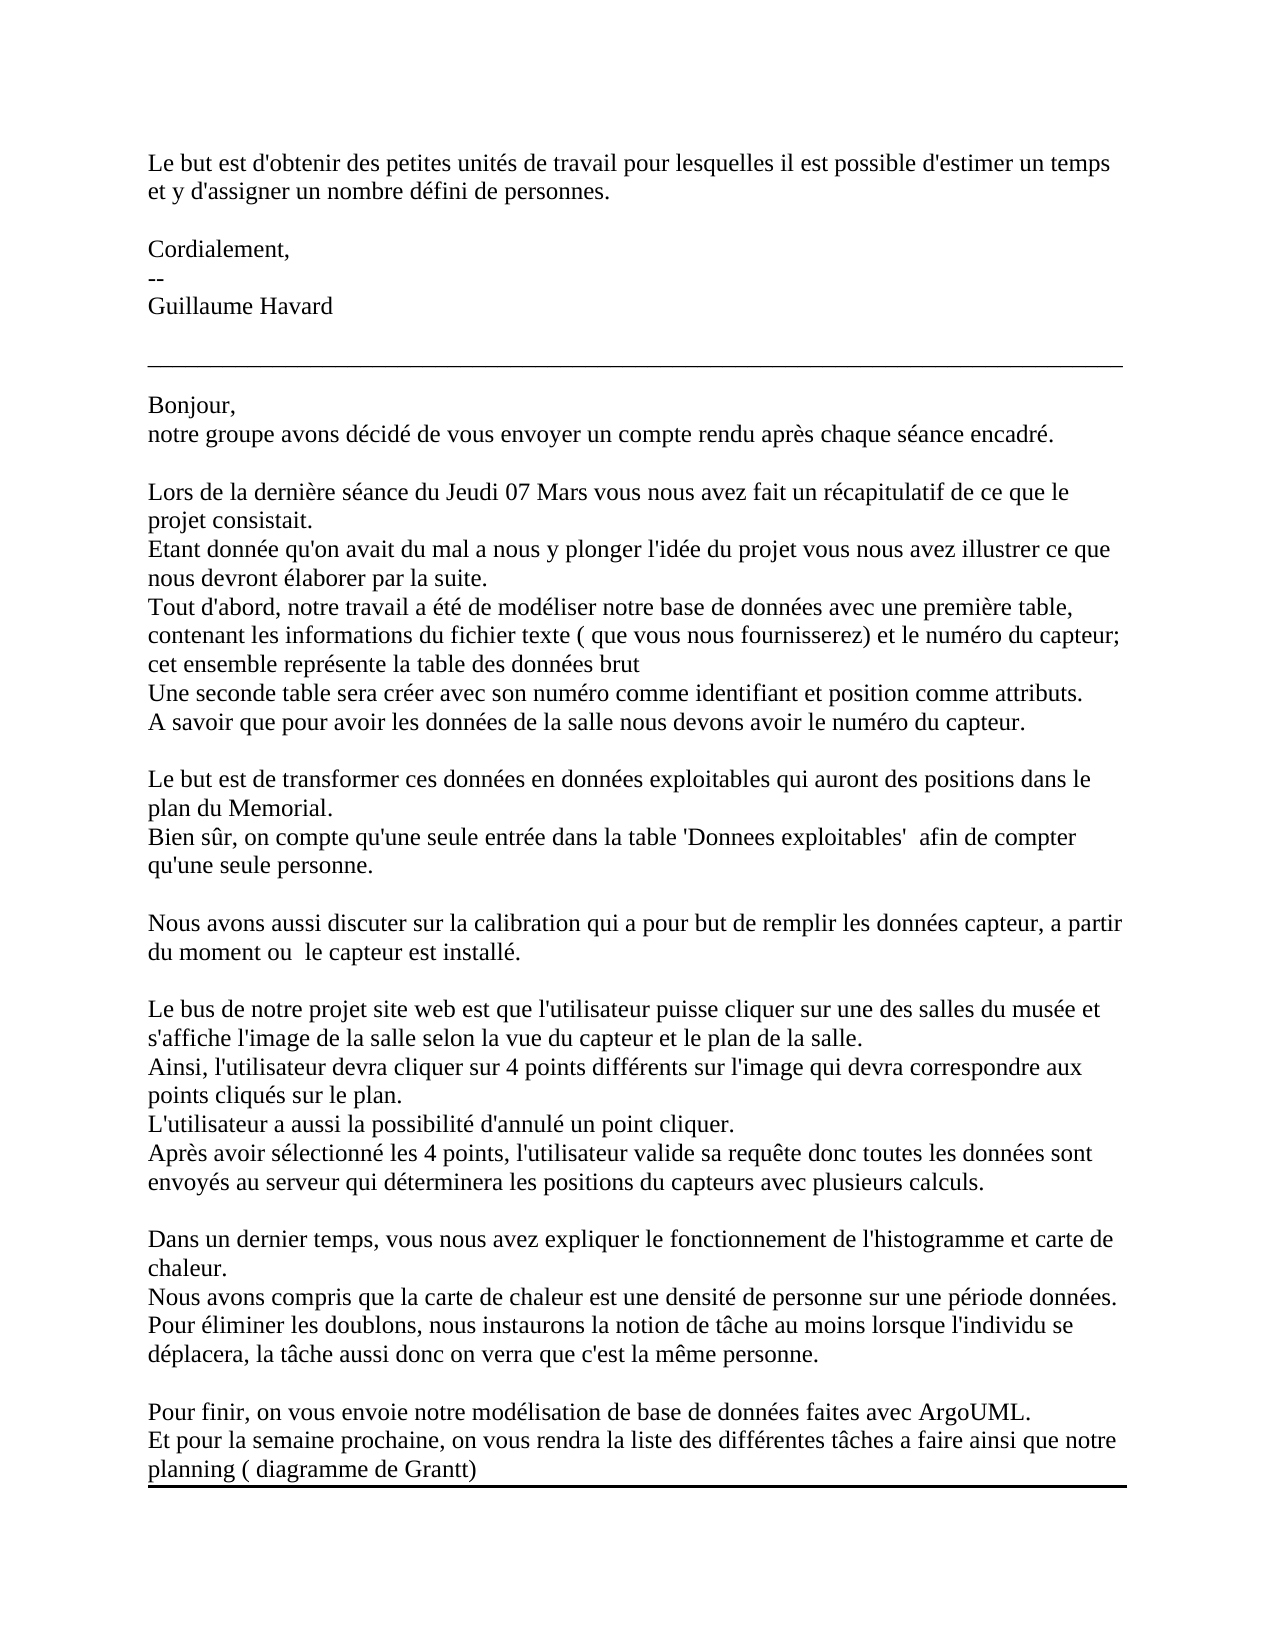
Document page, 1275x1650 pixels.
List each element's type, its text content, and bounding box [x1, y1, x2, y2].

text Bien sûr, on compte qu'une seule entrée dans la table 'Donnees exploitables' afin de compter qu'une seule personne. [148, 822, 1127, 879]
text ______________________________________________________________________________ [148, 341, 1127, 370]
text Guillaume Havard [148, 291, 1127, 320]
text Lors de la dernière séance du Jeudi 07 Mars vous nous avez fait un récapitulatif de ce que le projet consistait. [148, 477, 1127, 534]
text Le bus de notre projet site web est que l'utilisateur puisse cliquer sur une des salles du musée et s'affiche l'image de la salle selon la vue du capteur et le plan de la salle. [148, 994, 1127, 1052]
text Pour éliminer les doublons, nous instaurons la notion de tâche au moins lorsque l'individu se déplacera, la tâche aussi donc on verra que c'est la même personne. [148, 1311, 1127, 1368]
text Nous avons compris que la carte de chaleur est une densité de personne sur une période données. [148, 1282, 1127, 1311]
text Ainsi, l'utilisateur devra cliquer sur 4 points différents sur l'image qui devra correspondre aux points cliqués sur le plan. [148, 1052, 1127, 1109]
text Etant donnée qu'on avait du mal a nous y plonger l'idée du projet vous nous avez illustrer ce que nous devront élaborer par la suite. [148, 534, 1127, 592]
text Le but est d'obtenir des petites unités de travail pour lesquelles il est possible d'estimer un temps et y d'assigner un nombre défini de personnes. [148, 148, 1127, 205]
text A savoir que pour avoir les données de la salle nous devons avoir le numéro du capteur. [148, 707, 1127, 736]
text notre groupe avons décidé de vous envoyer un compte rendu après chaque séance encadré. [148, 419, 1127, 448]
text Cordialement, [148, 234, 1127, 263]
text Pour finir, on vous envoie notre modélisation de base de données faites avec ArgoUML. [148, 1397, 1127, 1426]
text Nous avons aussi discuter sur la calibration qui a pour but de remplir les données capteur, a partir du moment ou le capteur est installé. [148, 908, 1127, 966]
text Une seconde table sera créer avec son numéro comme identifiant et position comme attributs. [148, 678, 1127, 707]
text Le but est de transformer ces données en données exploitables qui auront des positions dans le plan du Memorial. [148, 764, 1127, 822]
text Après avoir sélectionné les 4 points, l'utilisateur valide sa requête donc toutes les données sont envoyés au serveur qui déterminera les positions du capteurs avec plusieurs calculs. [148, 1138, 1127, 1196]
text -- [148, 263, 1127, 291]
text Dans un dernier temps, vous nous avez expliquer le fonctionnement de l'histogramme et carte de chaleur. [148, 1224, 1127, 1282]
text Bonjour, [148, 391, 1127, 419]
text Tout d'abord, notre travail a été de modéliser notre base de données avec une première table, contenant les informations du fichier texte ( que vous nous fournisserez) et le numéro du capteur; cet ensemble représente la table des données brut [148, 592, 1127, 678]
text Et pour la semaine prochaine, on vous rendra la liste des différentes tâches a faire ainsi que notre planning ( diagramme de Grantt) [148, 1426, 1127, 1485]
text L'utilisateur a aussi la possibilité d'annulé un point cliquer. [148, 1109, 1127, 1138]
